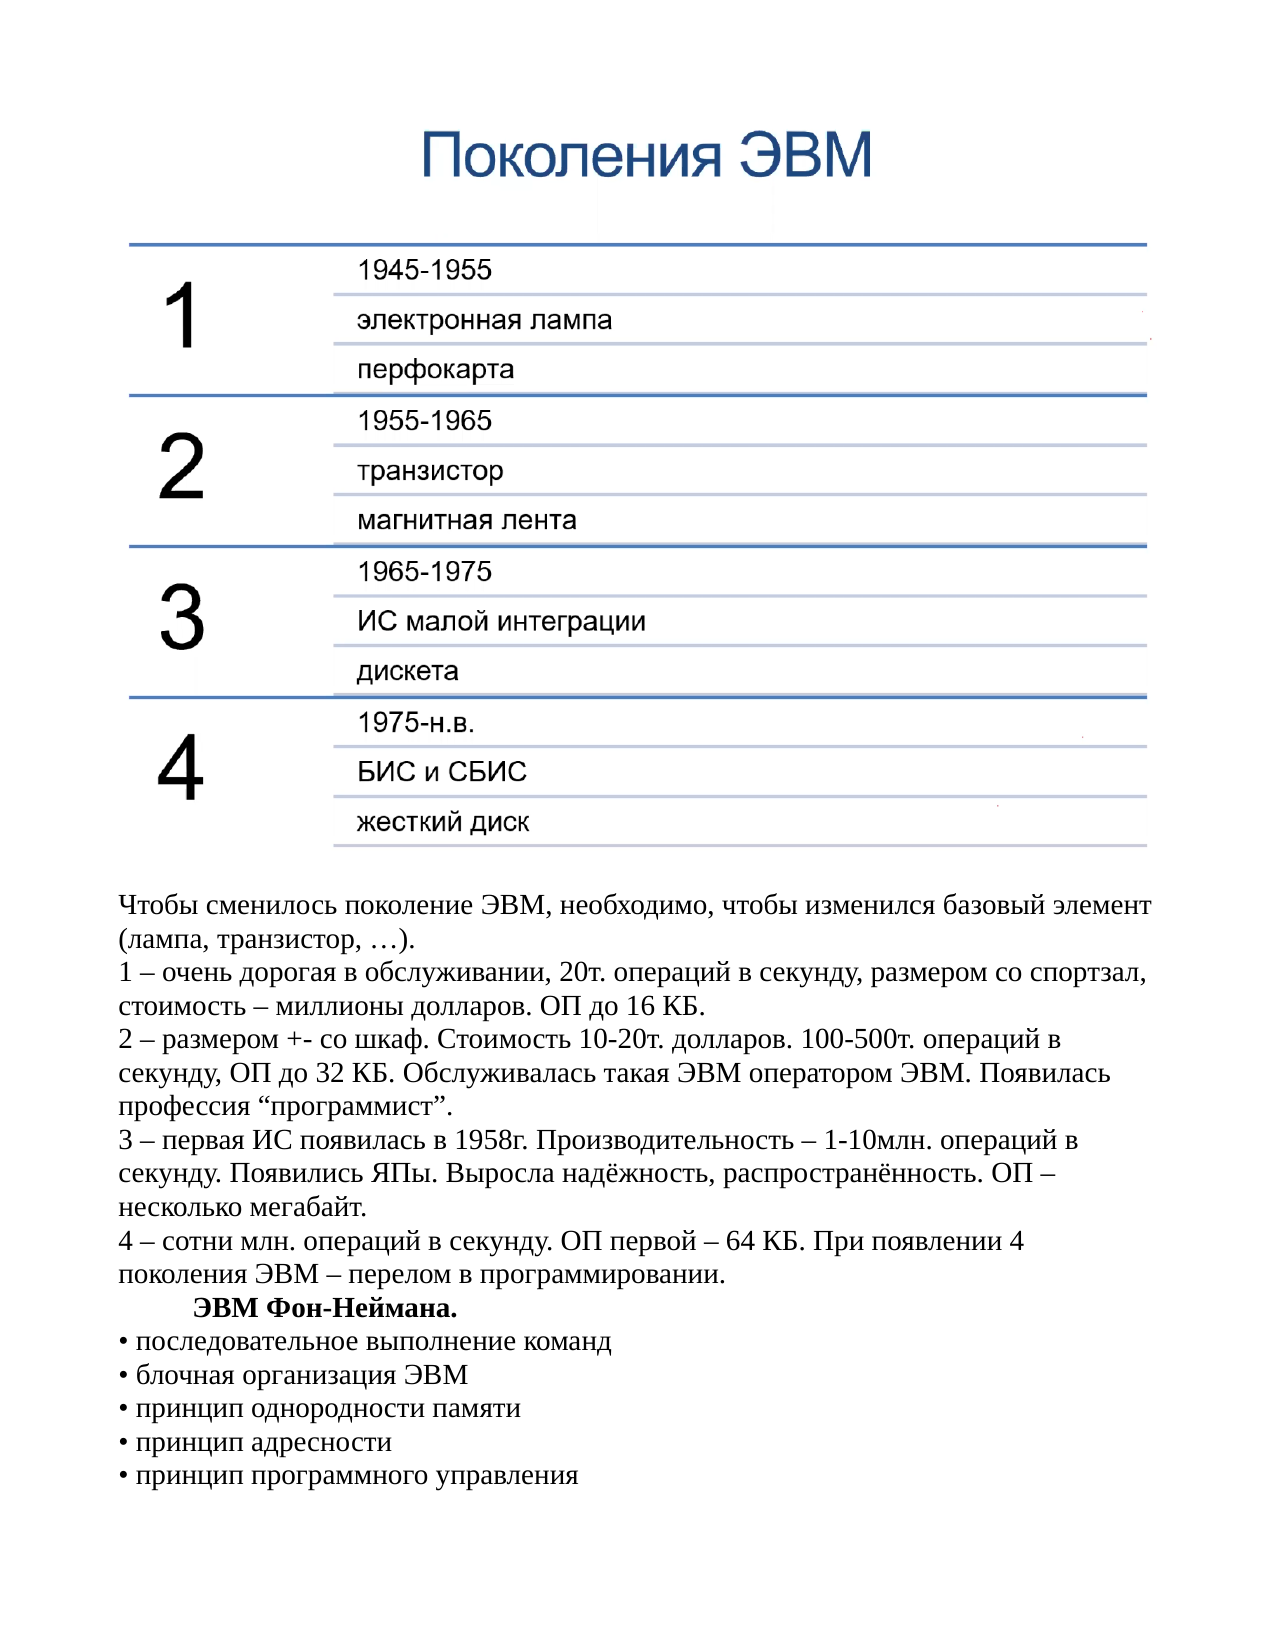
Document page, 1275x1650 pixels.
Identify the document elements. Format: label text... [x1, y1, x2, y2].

text ЭВМ Фон-Неймана. [118, 1290, 1157, 1323]
text 2 – размером +- со шкаф. Стоимость 10-20т. долларов. 100-500т. операций в секунду, ОП до 32 КБ. Обслуживалась такая ЭВМ оператором ЭВМ. Появилась профессия “программист”. [118, 1021, 1157, 1122]
text • принцип программного управления [118, 1457, 1157, 1491]
text • последовательное выполнение команд [118, 1323, 1157, 1357]
text • блочная организация ЭВМ [118, 1357, 1157, 1390]
text • принцип адресности [118, 1424, 1157, 1457]
text Чтобы сменилось поколение ЭВМ, необходимо, чтобы изменился базовый элемент (лампа, транзистор, …). [118, 887, 1157, 954]
text 3 – первая ИС появилась в 1958г. Производительность – 1-10млн. операций в секунду. Появились ЯПы. Выросла надёжность, распространённость. ОП – несколько мегабайт. [118, 1122, 1157, 1223]
text 4 – сотни млн. операций в секунду. ОП первой – 64 КБ. При появлении 4 поколения ЭВМ – перелом в программировании. [118, 1223, 1157, 1290]
text • принцип однородности памяти [118, 1390, 1157, 1424]
picture [118, 118, 1157, 854]
text 1 – очень дорогая в обслуживании, 20т. операций в секунду, размером со спортзал, стоимость – миллионы долларов. ОП до 16 КБ. [118, 954, 1157, 1021]
